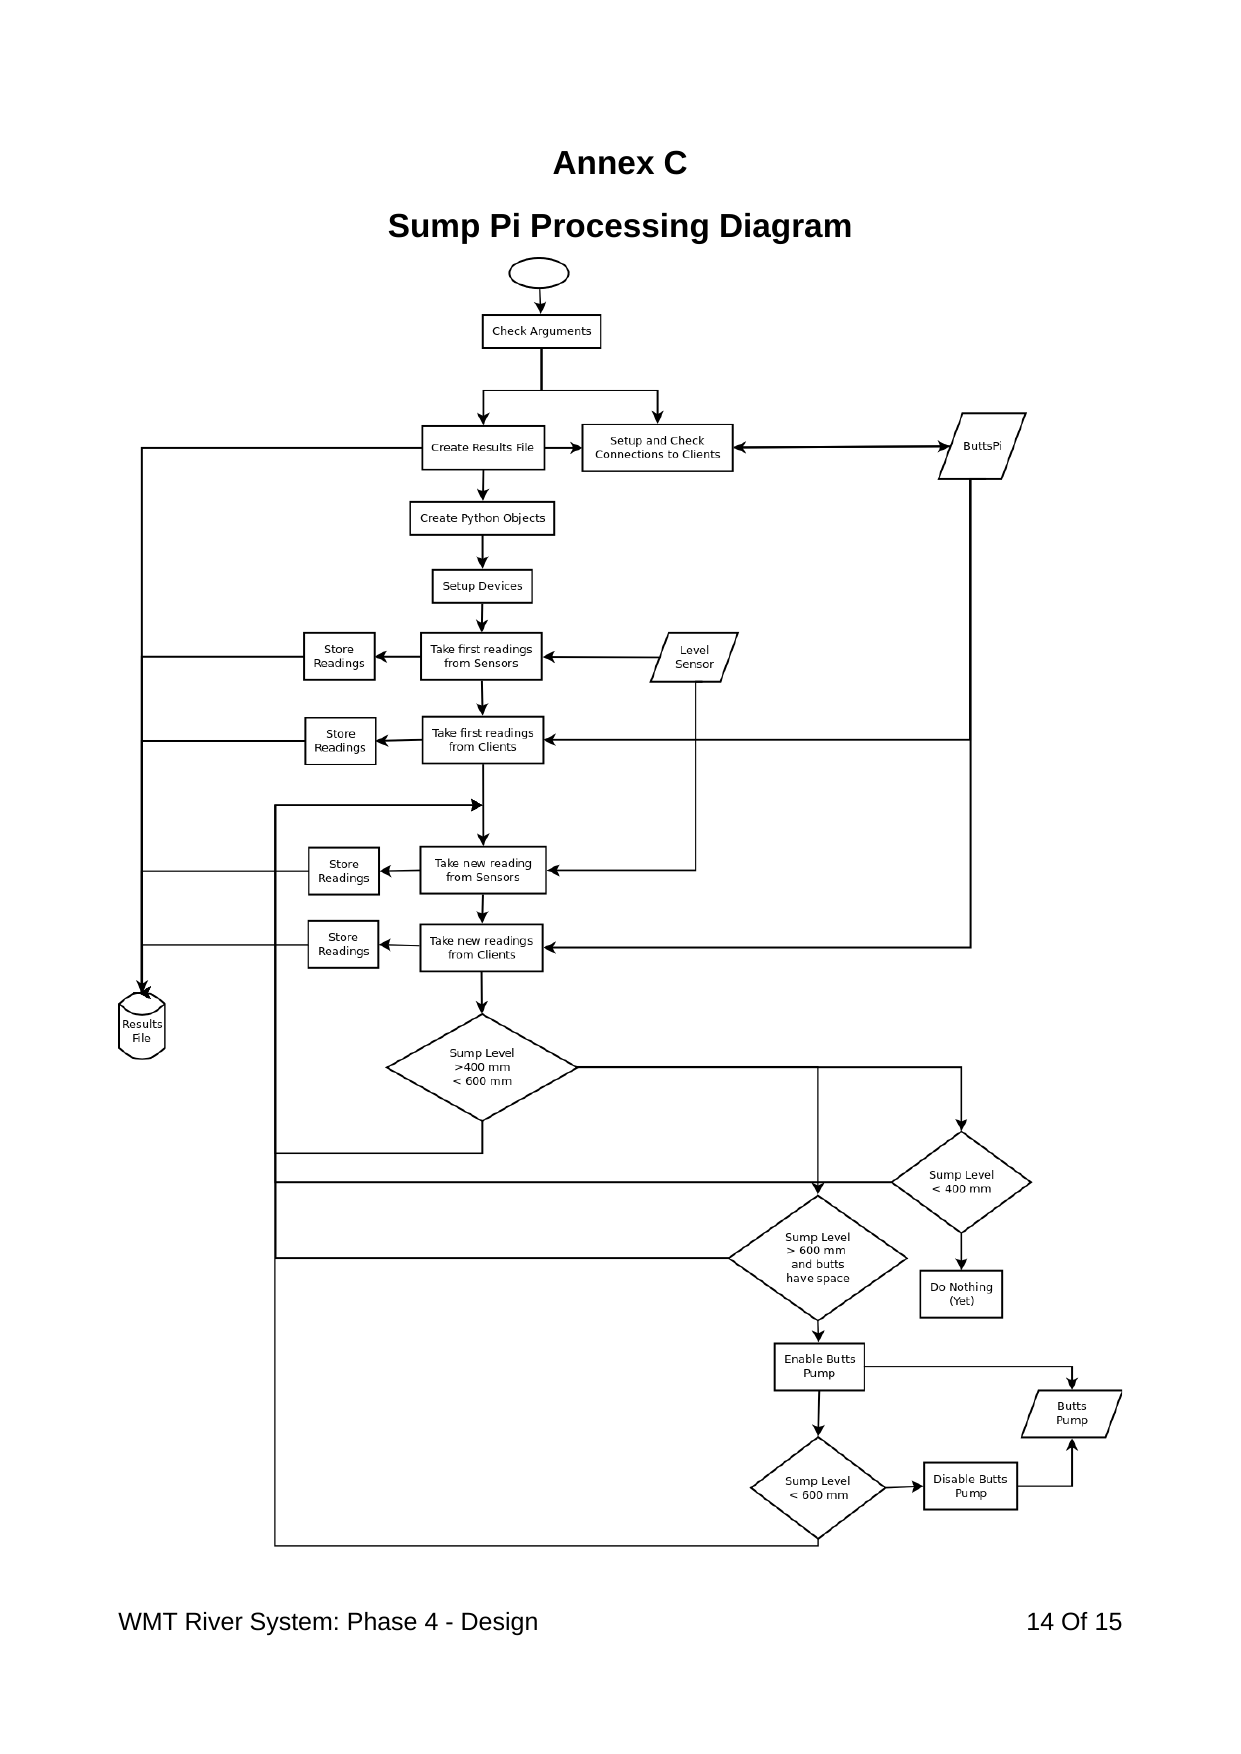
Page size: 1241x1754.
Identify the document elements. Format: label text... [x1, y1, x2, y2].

subtitle Sump Pi Processing Diagram [118, 207, 1122, 245]
picture [118, 257, 1123, 1547]
subtitle Annex C [118, 143, 1122, 182]
